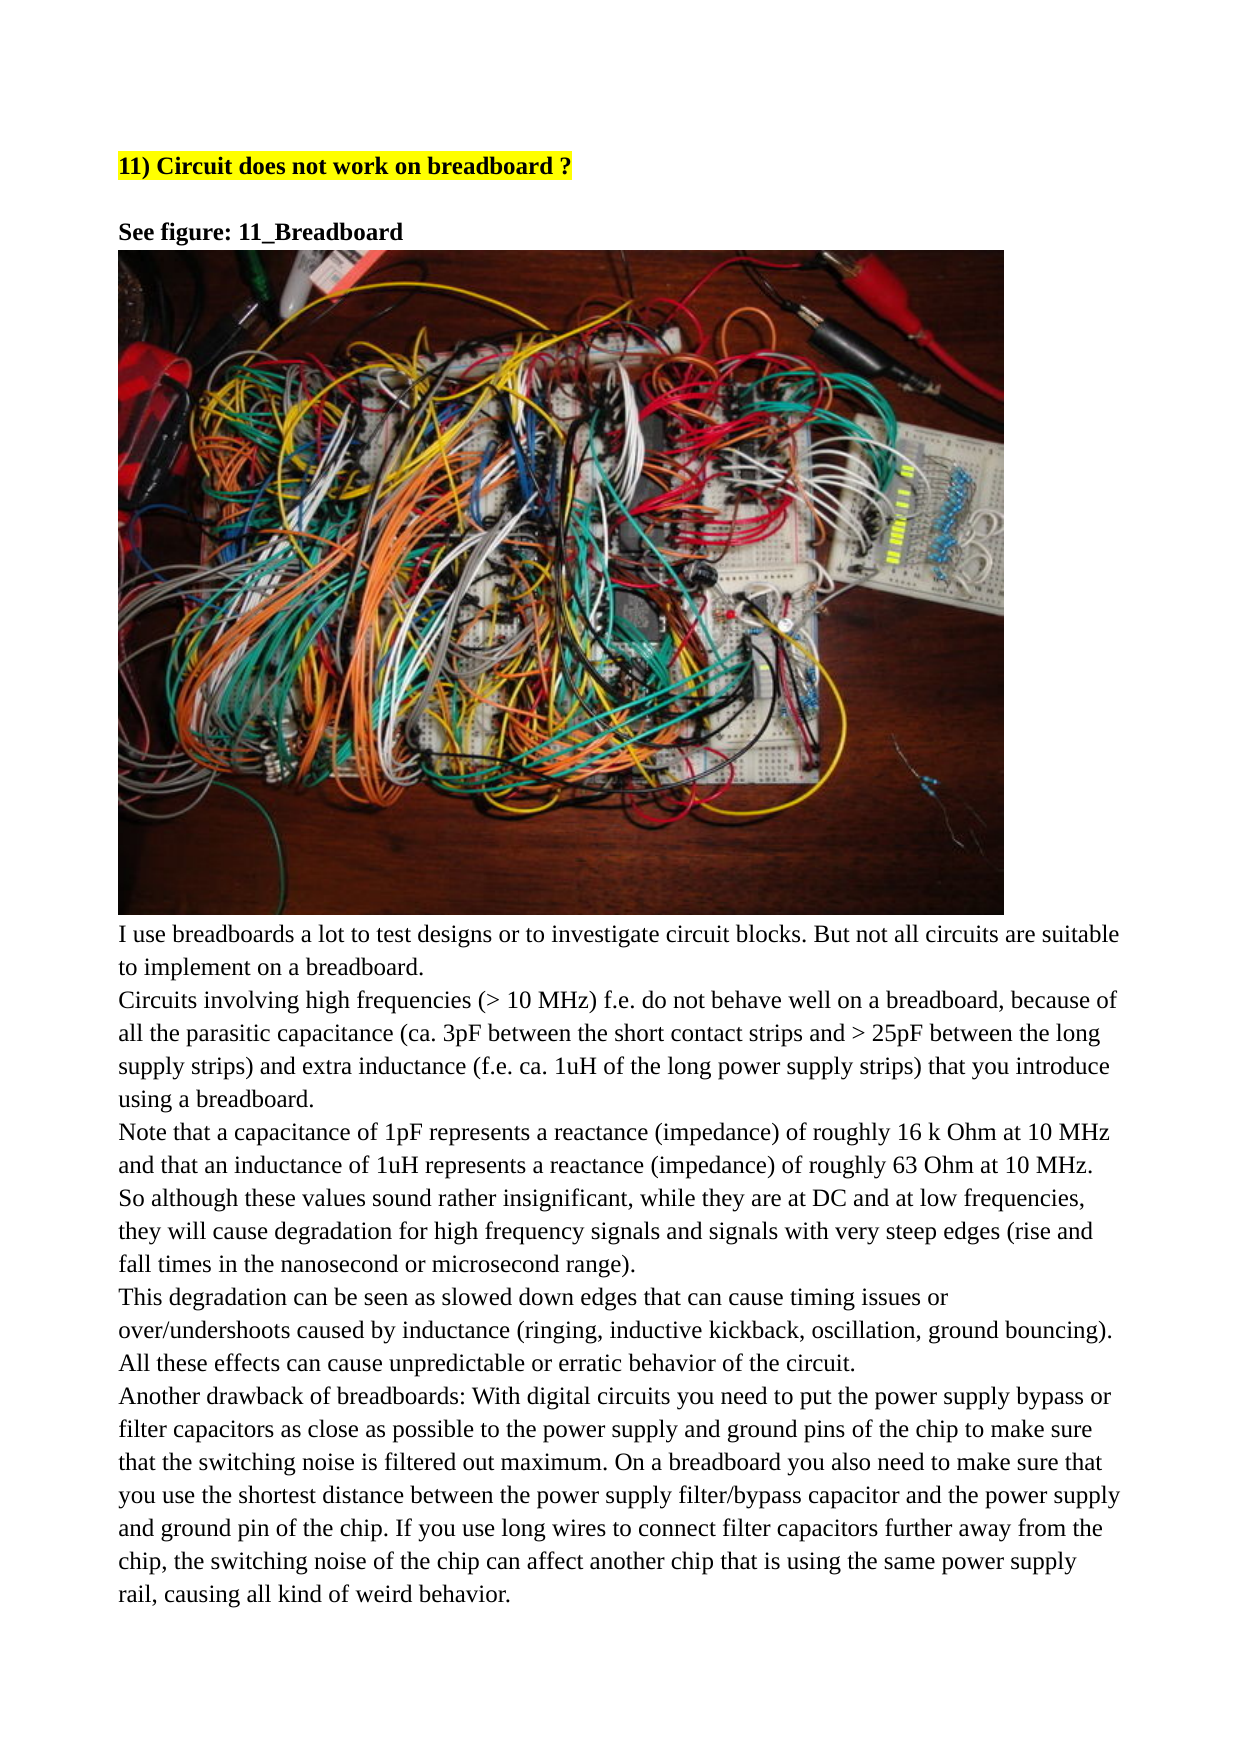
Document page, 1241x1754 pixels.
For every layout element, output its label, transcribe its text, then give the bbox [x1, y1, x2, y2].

picture [118, 250, 1004, 915]
text 11) Circuit does not work on breadboard ? See figure: 11_Breadboard I use breadboards a lot to test designs or to investigate circuit blocks. But not all circuits are suitable to implement on a breadboard. Circuits involving high frequencies (> 10 MHz) f.e. do not behave well on a breadboard, because of all the parasitic capacitance (ca. 3pF between the short contact strips and > 25pF between the long supply strips) and extra inductance (f.e. ca. 1uH of the long power supply strips) that you introduce using a breadboard. Note that a capacitance of 1pF represents a reactance (impedance) of roughly 16 k Ohm at 10 MHz and that an inductance of 1uH represents a reactance (impedance) of roughly 63 Ohm at 10 MHz. So although these values sound rather insignificant, while they are at DC and at low frequencies, they will cause degradation for high frequency signals and signals with very steep edges (rise and fall times in the nanosecond or microsecond range). This degradation can be seen as slowed down edges that can cause timing issues or over/undershoots caused by inductance (ringing, inductive kickback, oscillation, ground bouncing). All these effects can cause unpredictable or erratic behavior of the circuit. Another drawback of breadboards: With digital circuits you need to put the power supply bypass or filter capacitors as close as possible to the power supply and ground pins of the chip to make sure that the switching noise is filtered out maximum. On a breadboard you also need to make sure that you use the shortest distance between the power supply filter/bypass capacitor and the power supply and ground pin of the chip. If you use long wires to connect filter capacitors further away from the chip, the switching noise of the chip can affect another chip that is using the same power supply rail, causing all kind of weird behavior. [118, 118, 1122, 1608]
